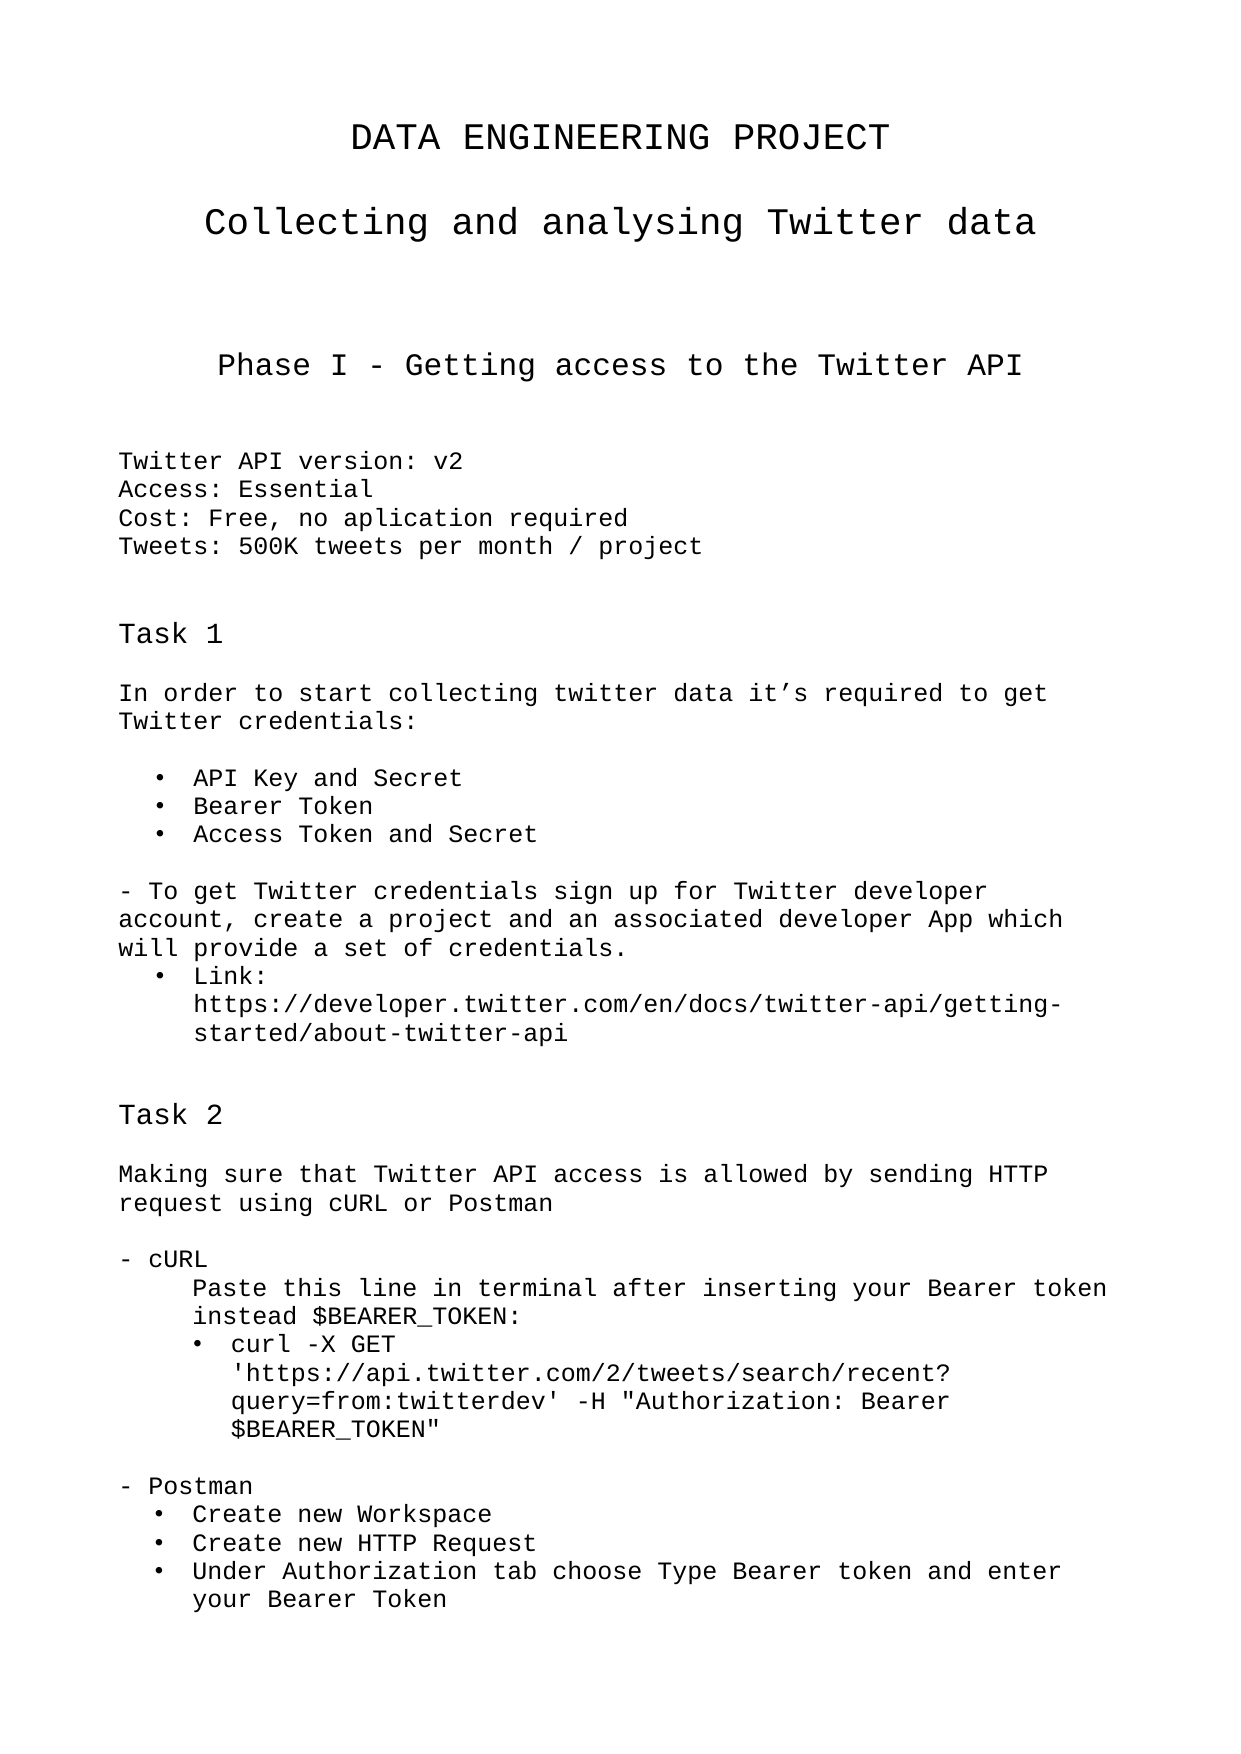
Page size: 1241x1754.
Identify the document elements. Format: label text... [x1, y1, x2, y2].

text Cost: Free, no aplication required [118, 505, 1122, 534]
text Access: Essential [118, 477, 1122, 505]
text Making sure that Twitter API access is allowed by sending HTTP request using cURL or Postman [118, 1162, 1122, 1218]
list Create new Workspace [154, 1502, 1122, 1530]
list API Key and Secret [156, 765, 1122, 793]
text In order to start collecting twitter data it’s required to get Twitter credentials: [118, 680, 1122, 737]
text Tweets: 500K tweets per month / project [118, 534, 1122, 562]
text Task 1 [118, 619, 1122, 652]
text Twitter API version: v2 [118, 449, 1122, 477]
text Collecting and analysing Twitter data [118, 203, 1122, 246]
list Access Token and Secret [156, 822, 1122, 850]
text Paste this line in terminal after inserting your Bearer token instead $BEARER_TOKEN: [192, 1275, 1122, 1332]
list curl -X GET 'https://api.twitter.com/2/tweets/search/recent?query=from:twitterdev' -H "Authorization: Bearer $BEARER_TOKEN" [193, 1332, 1122, 1445]
list Link: https://developer.twitter.com/en/docs/twitter-api/getting-started/about-twitter-api [156, 963, 1122, 1048]
text Task 2 [118, 1100, 1122, 1133]
text - cURL [118, 1247, 1122, 1275]
text Phase I - Getting access to the Twitter API [118, 349, 1122, 385]
list Bearer Token [156, 793, 1122, 822]
text - Postman [118, 1473, 1122, 1502]
list Create new HTTP Request [154, 1530, 1122, 1558]
text - To get Twitter credentials sign up for Twitter developer account, create a project and an associated developer App which will provide a set of credentials. [118, 878, 1122, 963]
list Under Authorization tab choose Type Bearer token and enter your Bearer Token [154, 1558, 1122, 1615]
text DATA ENGINEERING PROJECT [118, 118, 1122, 161]
